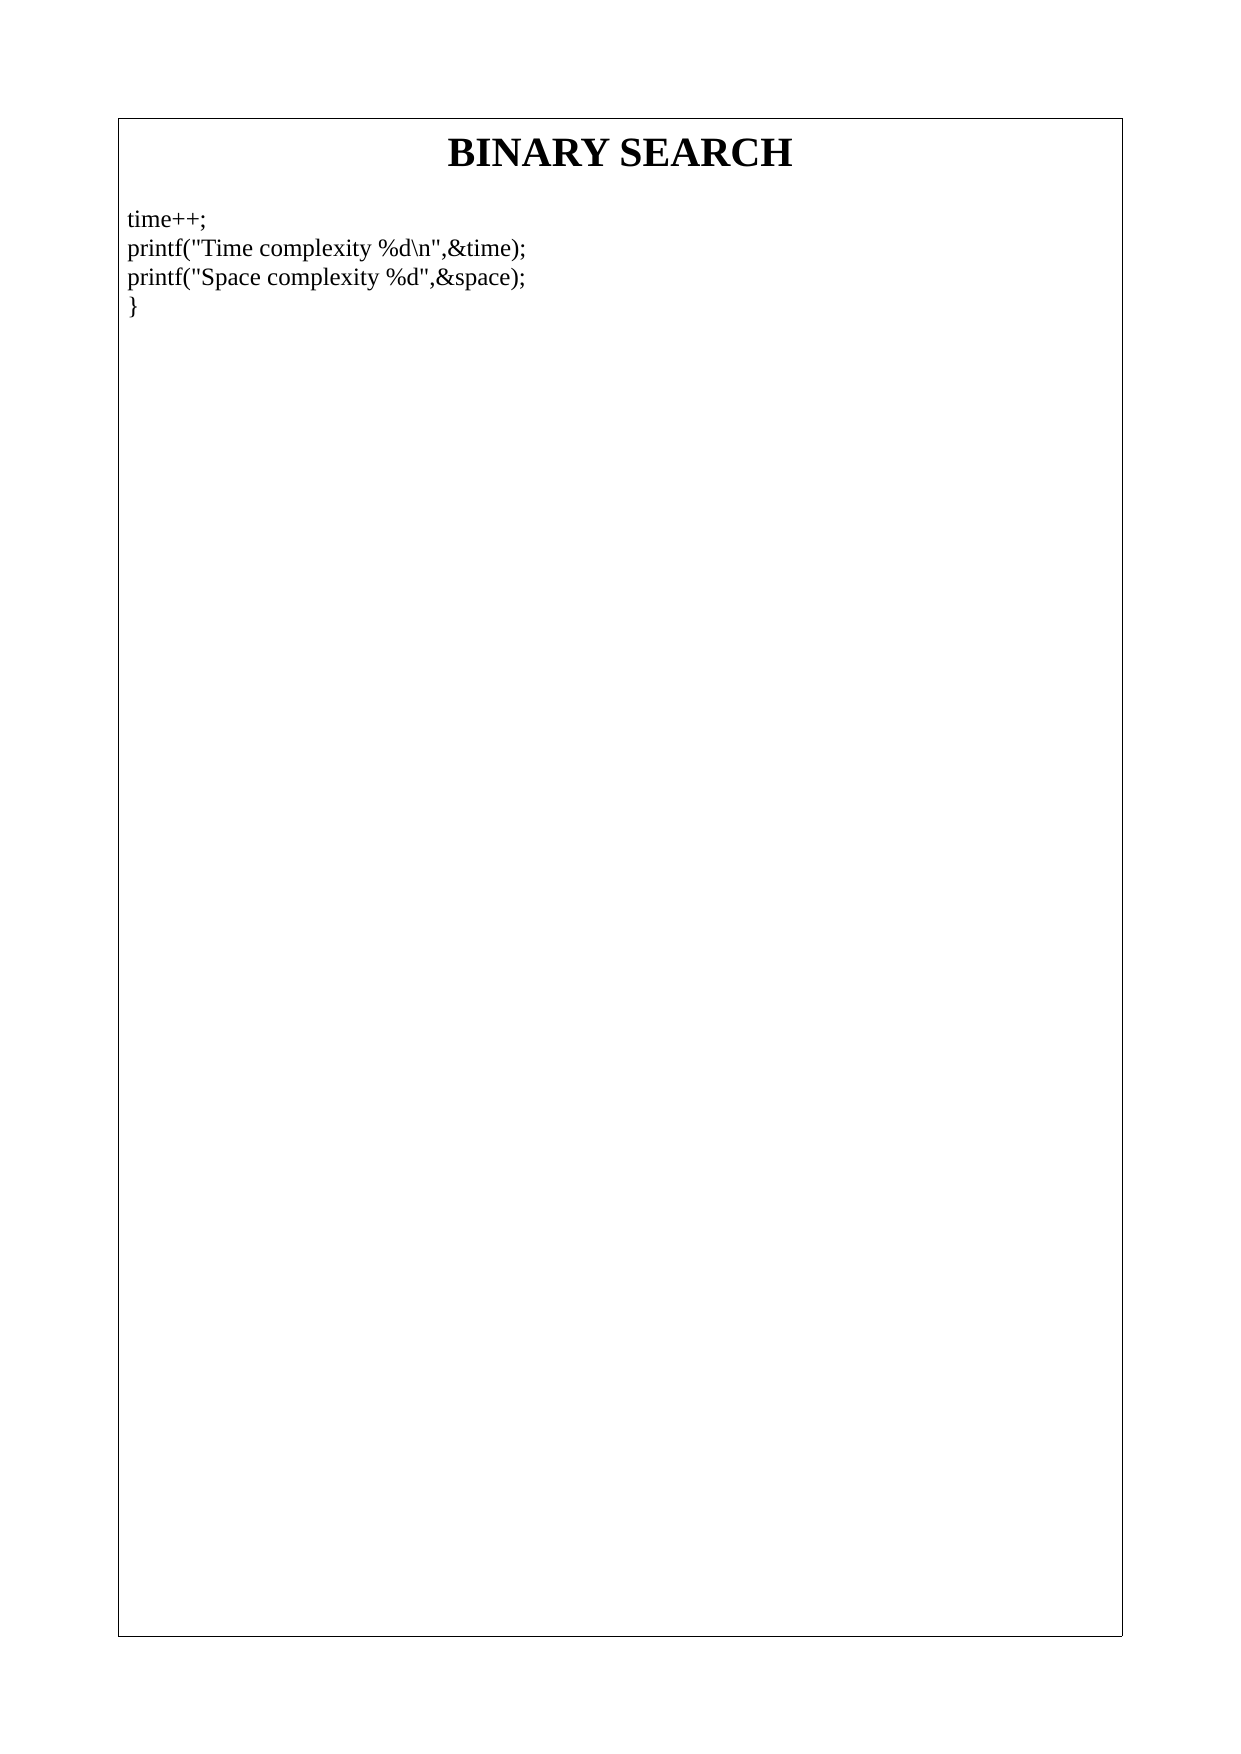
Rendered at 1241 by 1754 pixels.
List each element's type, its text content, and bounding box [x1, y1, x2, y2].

text time++; [127, 204, 1113, 233]
text printf("Space complexity %d",&space); [127, 262, 1113, 291]
text } [127, 291, 1113, 319]
text printf("Time complexity %d\n",&time); [127, 233, 1113, 262]
